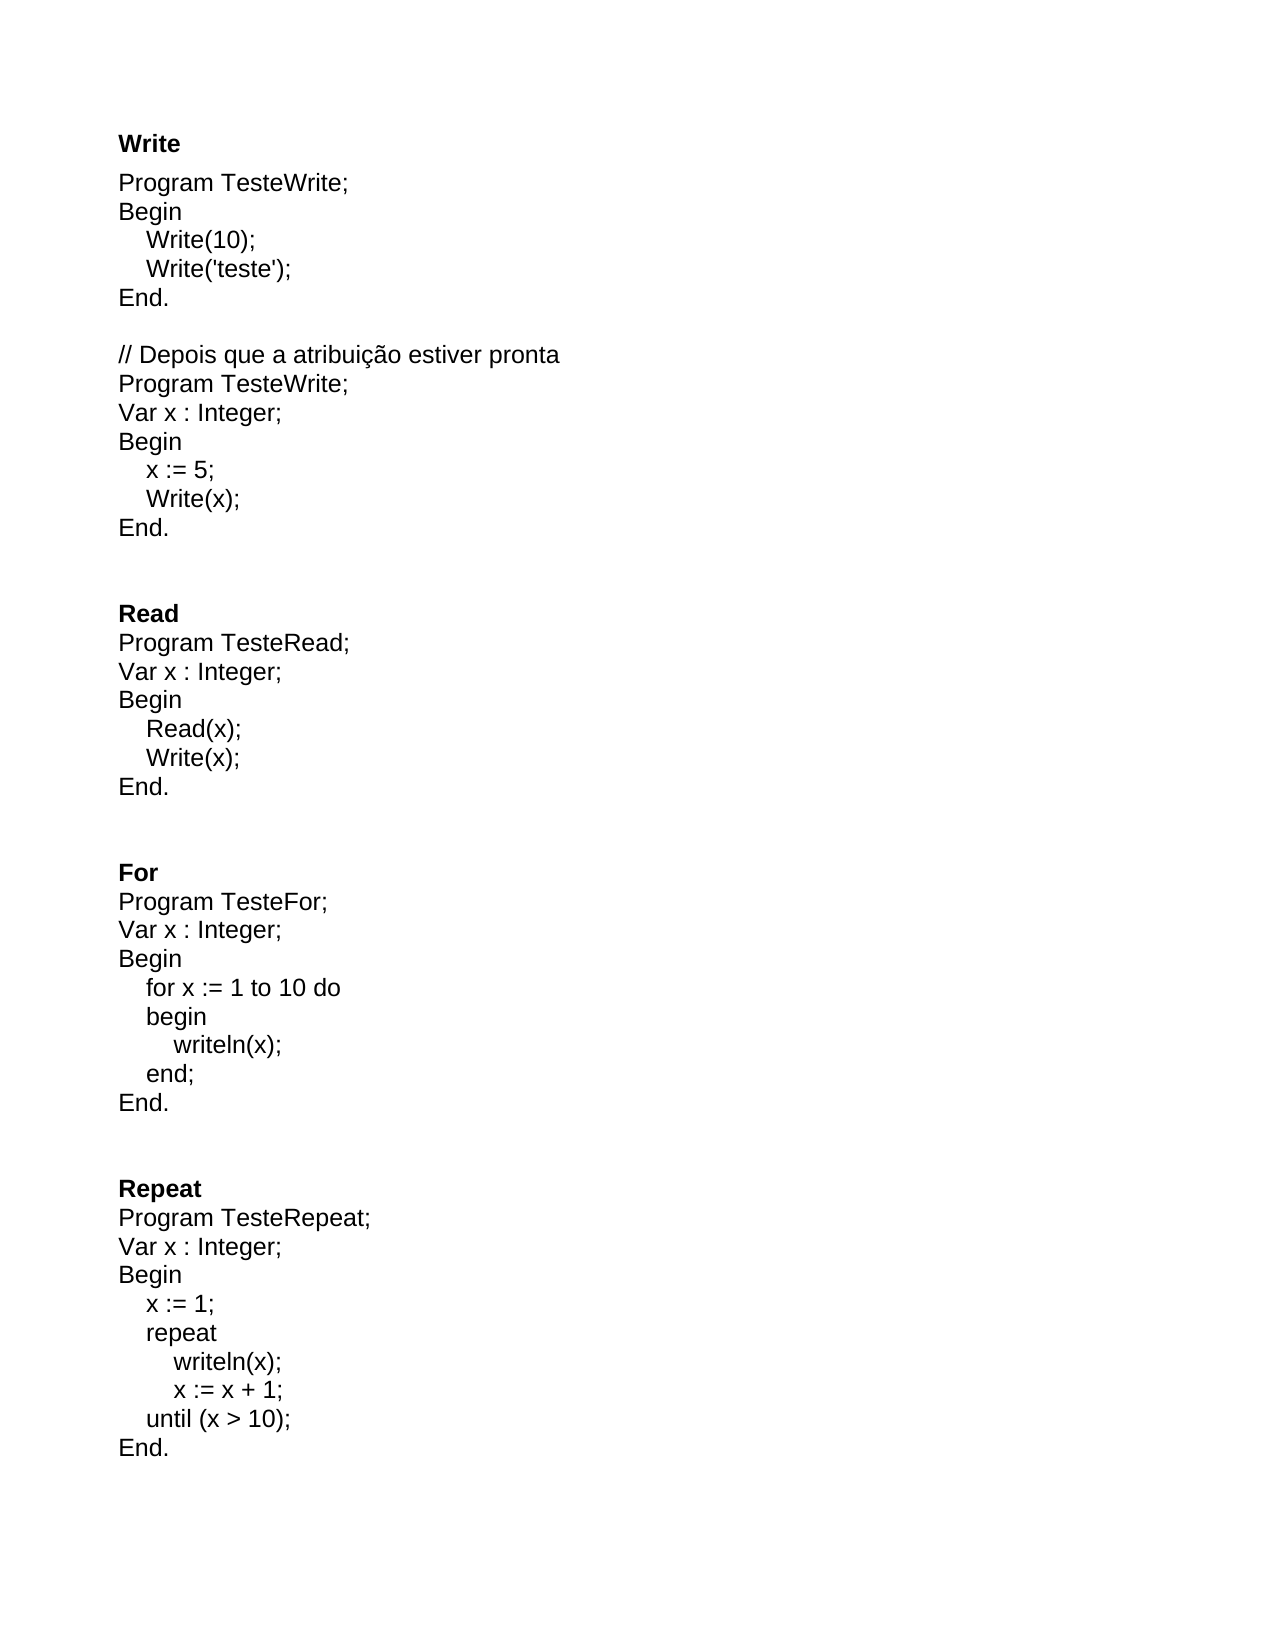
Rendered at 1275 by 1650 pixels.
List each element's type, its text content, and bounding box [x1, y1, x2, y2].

text Begin [118, 944, 1216, 973]
text Begin [118, 196, 1216, 225]
text writeln(x); [118, 1346, 1216, 1375]
text writeln(x); [118, 1030, 1216, 1059]
text Begin [118, 1260, 1216, 1289]
text End. [118, 1088, 1216, 1116]
text x := 1; [118, 1289, 1216, 1318]
text Read [118, 599, 1216, 628]
text Program TesteWrite; [118, 168, 1216, 196]
text Var x : Integer; [118, 656, 1216, 685]
text End. [118, 283, 1216, 311]
text Var x : Integer; [118, 915, 1216, 944]
text Write(x); [118, 743, 1216, 771]
text Write(10); [118, 225, 1216, 254]
text Var x : Integer; [118, 1231, 1216, 1260]
text Var x : Integer; [118, 398, 1216, 426]
text repeat [118, 1318, 1216, 1346]
text End. [118, 771, 1216, 800]
text Begin [118, 426, 1216, 455]
text Program TesteRead; [118, 628, 1216, 656]
text Write [118, 128, 1216, 157]
text for x := 1 to 10 do [118, 973, 1216, 1001]
text x := 5; [118, 455, 1216, 484]
text end; [118, 1059, 1216, 1088]
text End. [118, 1433, 1216, 1461]
text For [118, 858, 1216, 886]
text End. [118, 513, 1216, 541]
text Program TesteRepeat; [118, 1203, 1216, 1231]
text x := x + 1; [118, 1375, 1216, 1404]
text // Depois que a atribuição estiver pronta [118, 340, 1216, 369]
text Repeat [118, 1174, 1216, 1203]
text Write('teste'); [118, 254, 1216, 283]
text begin [118, 1001, 1216, 1030]
text Program TesteWrite; [118, 369, 1216, 398]
text until (x > 10); [118, 1404, 1216, 1433]
text Read(x); [118, 714, 1216, 743]
text Program TesteFor; [118, 886, 1216, 915]
text Begin [118, 685, 1216, 714]
text Write(x); [118, 484, 1216, 513]
